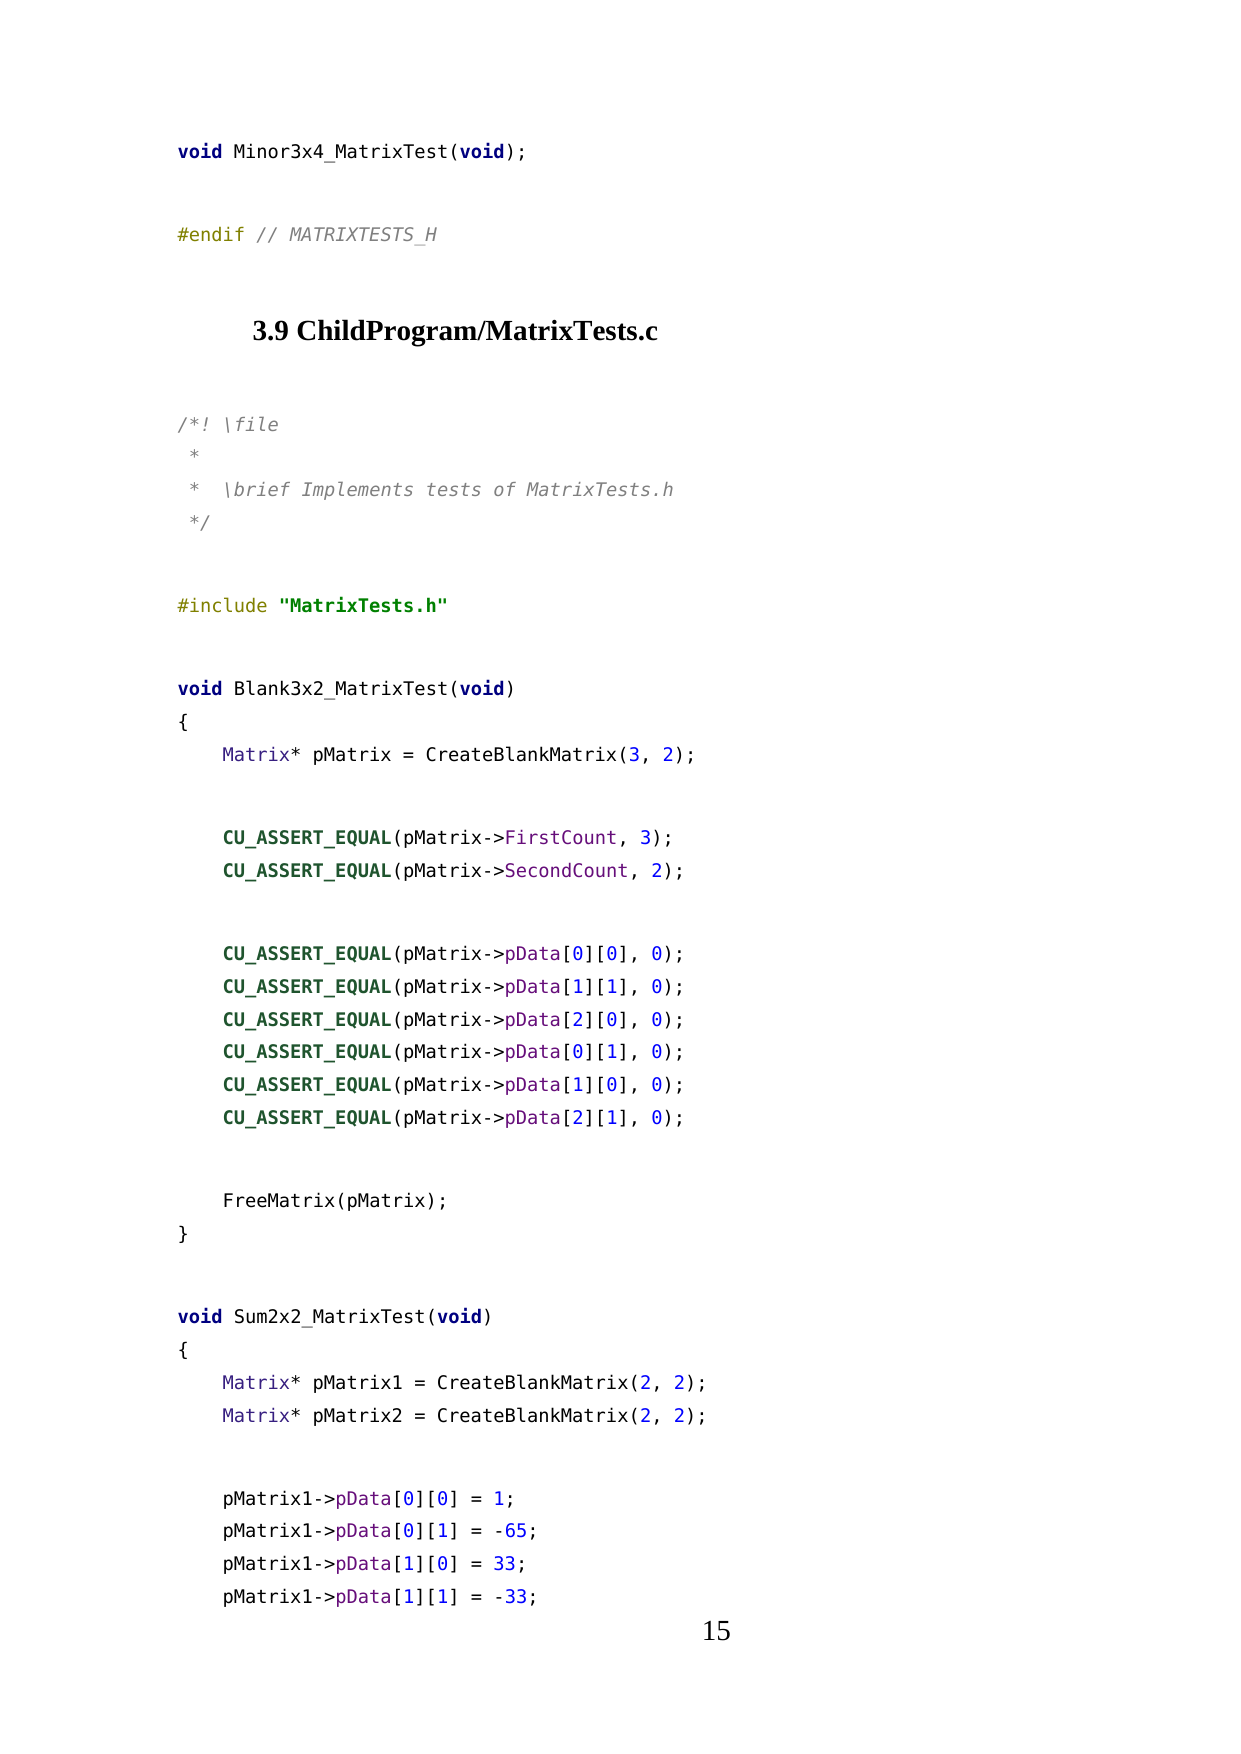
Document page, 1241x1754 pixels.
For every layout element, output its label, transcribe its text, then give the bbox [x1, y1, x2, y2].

text void Minor3x4_MatrixTest(void); #endif // MATRIXTESTS_H [177, 141, 1181, 296]
text /*! \file * * \brief Implements tests of MatrixTests.h */ #include "MatrixTests.h" void Blank3x2_MatrixTest(void) { Matrix* pMatrix = CreateBlankMatrix(3, 2); CU_ASSERT_EQUAL(pMatrix->FirstCount, 3); CU_ASSERT_EQUAL(pMatrix->SecondCount, 2); CU_ASSERT_EQUAL(pMatrix->pData[0][0], 0); CU_ASSERT_EQUAL(pMatrix->pData[1][1], 0); CU_ASSERT_EQUAL(pMatrix->pData[2][0], 0); CU_ASSERT_EQUAL(pMatrix->pData[0][1], 0); CU_ASSERT_EQUAL(pMatrix->pData[1][0], 0); CU_ASSERT_EQUAL(pMatrix->pData[2][1], 0); FreeMatrix(pMatrix); } void Sum2x2_MatrixTest(void) { Matrix* pMatrix1 = CreateBlankMatrix(2, 2); Matrix* pMatrix2 = CreateBlankMatrix(2, 2); pMatrix1->pData[0][0] = 1; pMatrix1->pData[0][1] = -65; pMatrix1->pData[1][0] = 33; pMatrix1->pData[1][1] = -33; [177, 414, 1181, 1608]
subtitle ChildProgram/MatrixTests.c [177, 313, 1181, 347]
